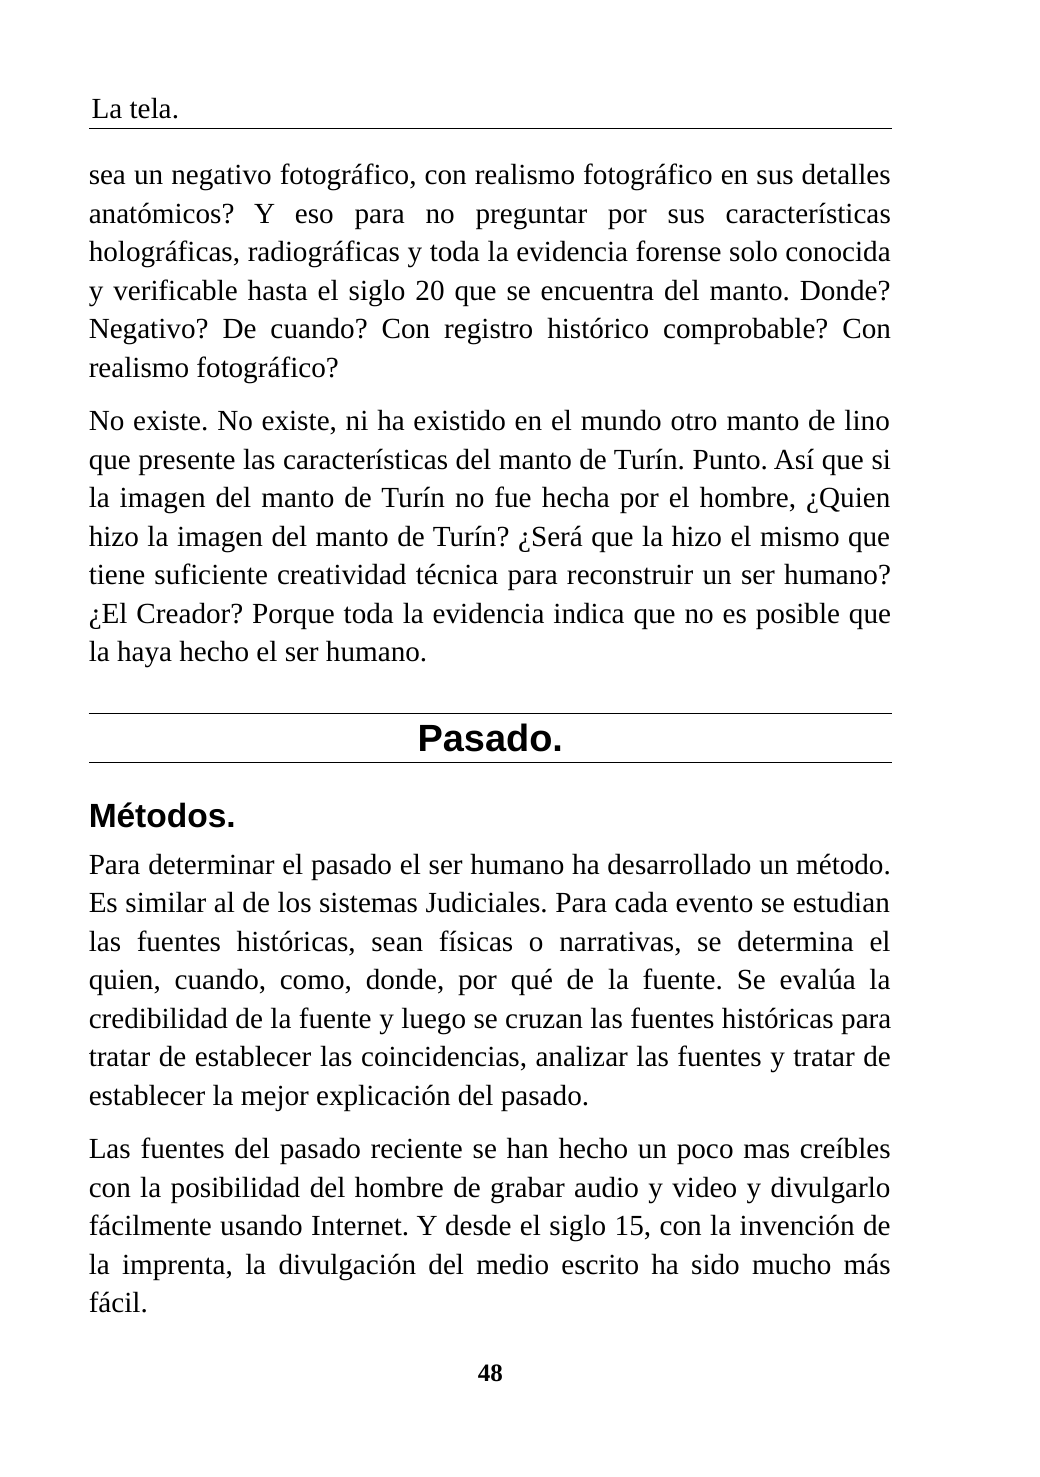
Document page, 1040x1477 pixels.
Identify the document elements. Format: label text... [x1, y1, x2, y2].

subtitle Métodos. [88, 796, 892, 834]
subtitle Pasado. [88, 714, 892, 762]
text sea un negativo fotográfico, con realismo fotográfico en sus detalles anatómicos? Y eso para no preguntar por sus características holográficas, radiográficas y toda la evidencia forense solo conocida y verificable hasta el siglo 20 que se encuentra del manto. Donde? Negativo? De cuando? Con registro histórico comprobable? Con realismo fotográfico? [88, 157, 892, 384]
text Las fuentes del pasado reciente se han hecho un poco mas creíbles con la posibilidad del hombre de grabar audio y video y divulgarlo fácilmente usando Internet. Y desde el siglo 15, con la invención de la imprenta, la divulgación del medio escrito ha sido mucho más fácil. [88, 1131, 892, 1319]
text Para determinar el pasado el ser humano ha desarrollado un método. Es similar al de los sistemas Judiciales. Para cada evento se estudian las fuentes históricas, sean físicas o narrativas, se determina el quien, cuando, como, donde, por qué de la fuente. Se evalúa la credibilidad de la fuente y luego se cruzan las fuentes históricas para tratar de establecer las coincidencias, analizar las fuentes y tratar de establecer la mejor explicación del pasado. [88, 847, 892, 1112]
text No existe. No existe, ni ha existido en el mundo otro manto de lino que presente las características del manto de Turín. Punto. Así que si la imagen del manto de Turín no fue hecha por el hombre, ¿Quien hizo la imagen del manto de Turín? ¿Será que la hizo el mismo que tiene suficiente creatividad técnica para reconstruir un ser humano? ¿El Creador? Porque toda la evidencia indica que no es posible que la haya hecho el ser humano. [88, 403, 892, 668]
